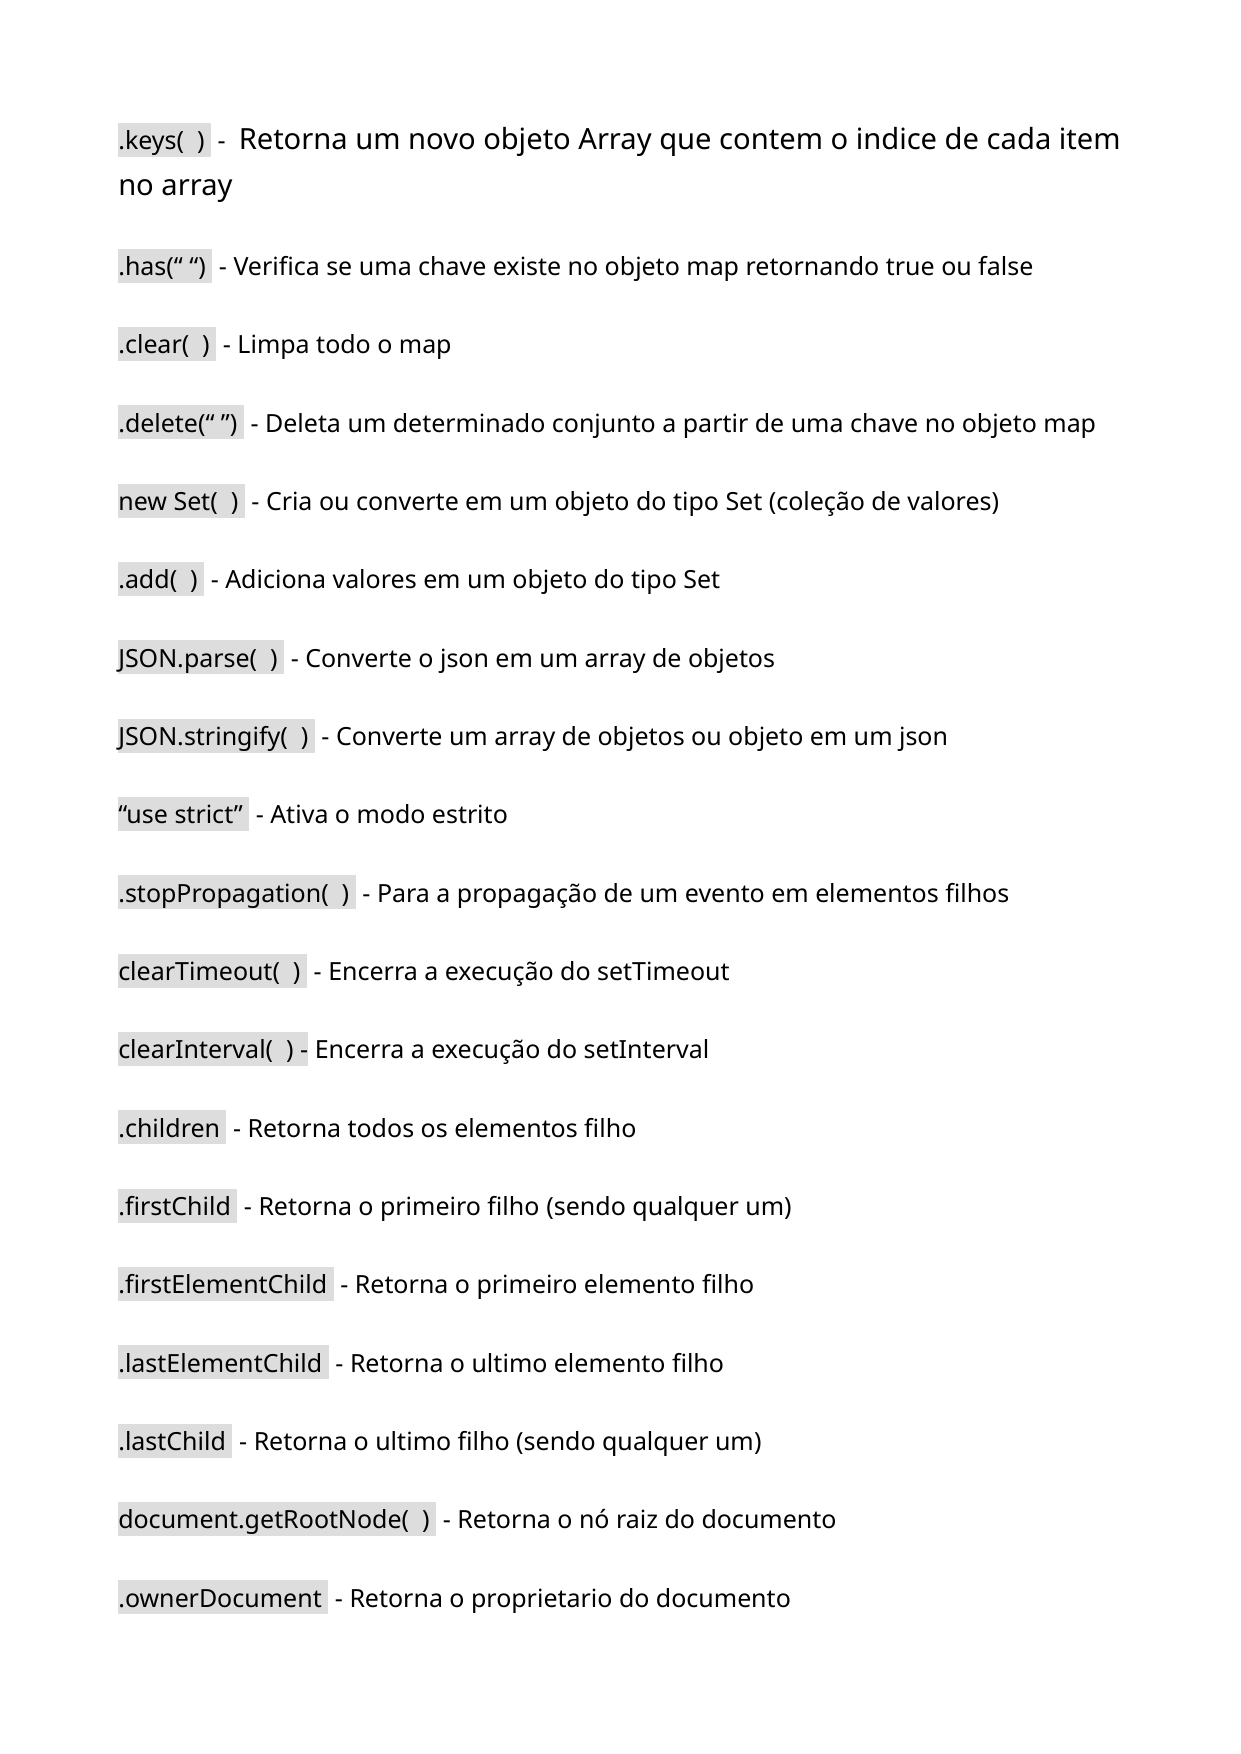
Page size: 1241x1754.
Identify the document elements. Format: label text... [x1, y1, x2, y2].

text .delete(“ ”) - Deleta um determinado conjunto a partir de uma chave no objeto map [118, 405, 1122, 439]
text .clear( ) - Limpa todo o map [118, 327, 1122, 361]
text document.getRootNode( ) - Retorna o nó raiz do documento [118, 1502, 1122, 1536]
text .stopPropagation( ) - Para a propagação de um evento em elementos filhos [118, 875, 1122, 909]
text .add( ) - Adiciona valores em um objeto do tipo Set [118, 562, 1122, 596]
text .keys( ) - Retorna um novo objeto Array que contem o indice de cada item no array [118, 118, 1122, 203]
text .has(“ “) - Verifica se uma chave existe no objeto map retornando true ou false [118, 248, 1122, 283]
text .ownerDocument - Retorna o proprietario do documento [118, 1580, 1122, 1614]
text .firstChild - Retorna o primeiro filho (sendo qualquer um) [118, 1188, 1122, 1223]
text .lastChild - Retorna o ultimo filho (sendo qualquer um) [118, 1423, 1122, 1458]
text .lastElementChild - Retorna o ultimo elemento filho [118, 1345, 1122, 1379]
text .children - Retorna todos os elementos filho [118, 1110, 1122, 1144]
text clearTimeout( ) - Encerra a execução do setTimeout [118, 953, 1122, 988]
text “use strict” - Ativa o modo estrito [118, 797, 1122, 831]
text new Set( ) - Cria ou converte em um objeto do tipo Set (coleção de valores) [118, 483, 1122, 518]
text .firstElementChild - Retorna o primeiro elemento filho [118, 1267, 1122, 1301]
text JSON.stringify( ) - Converte um array de objetos ou objeto em um json [118, 718, 1122, 753]
text JSON.parse( ) - Converte o json em um array de objetos [118, 640, 1122, 674]
text clearInterval( ) - Encerra a execução do setInterval [118, 1032, 1122, 1066]
